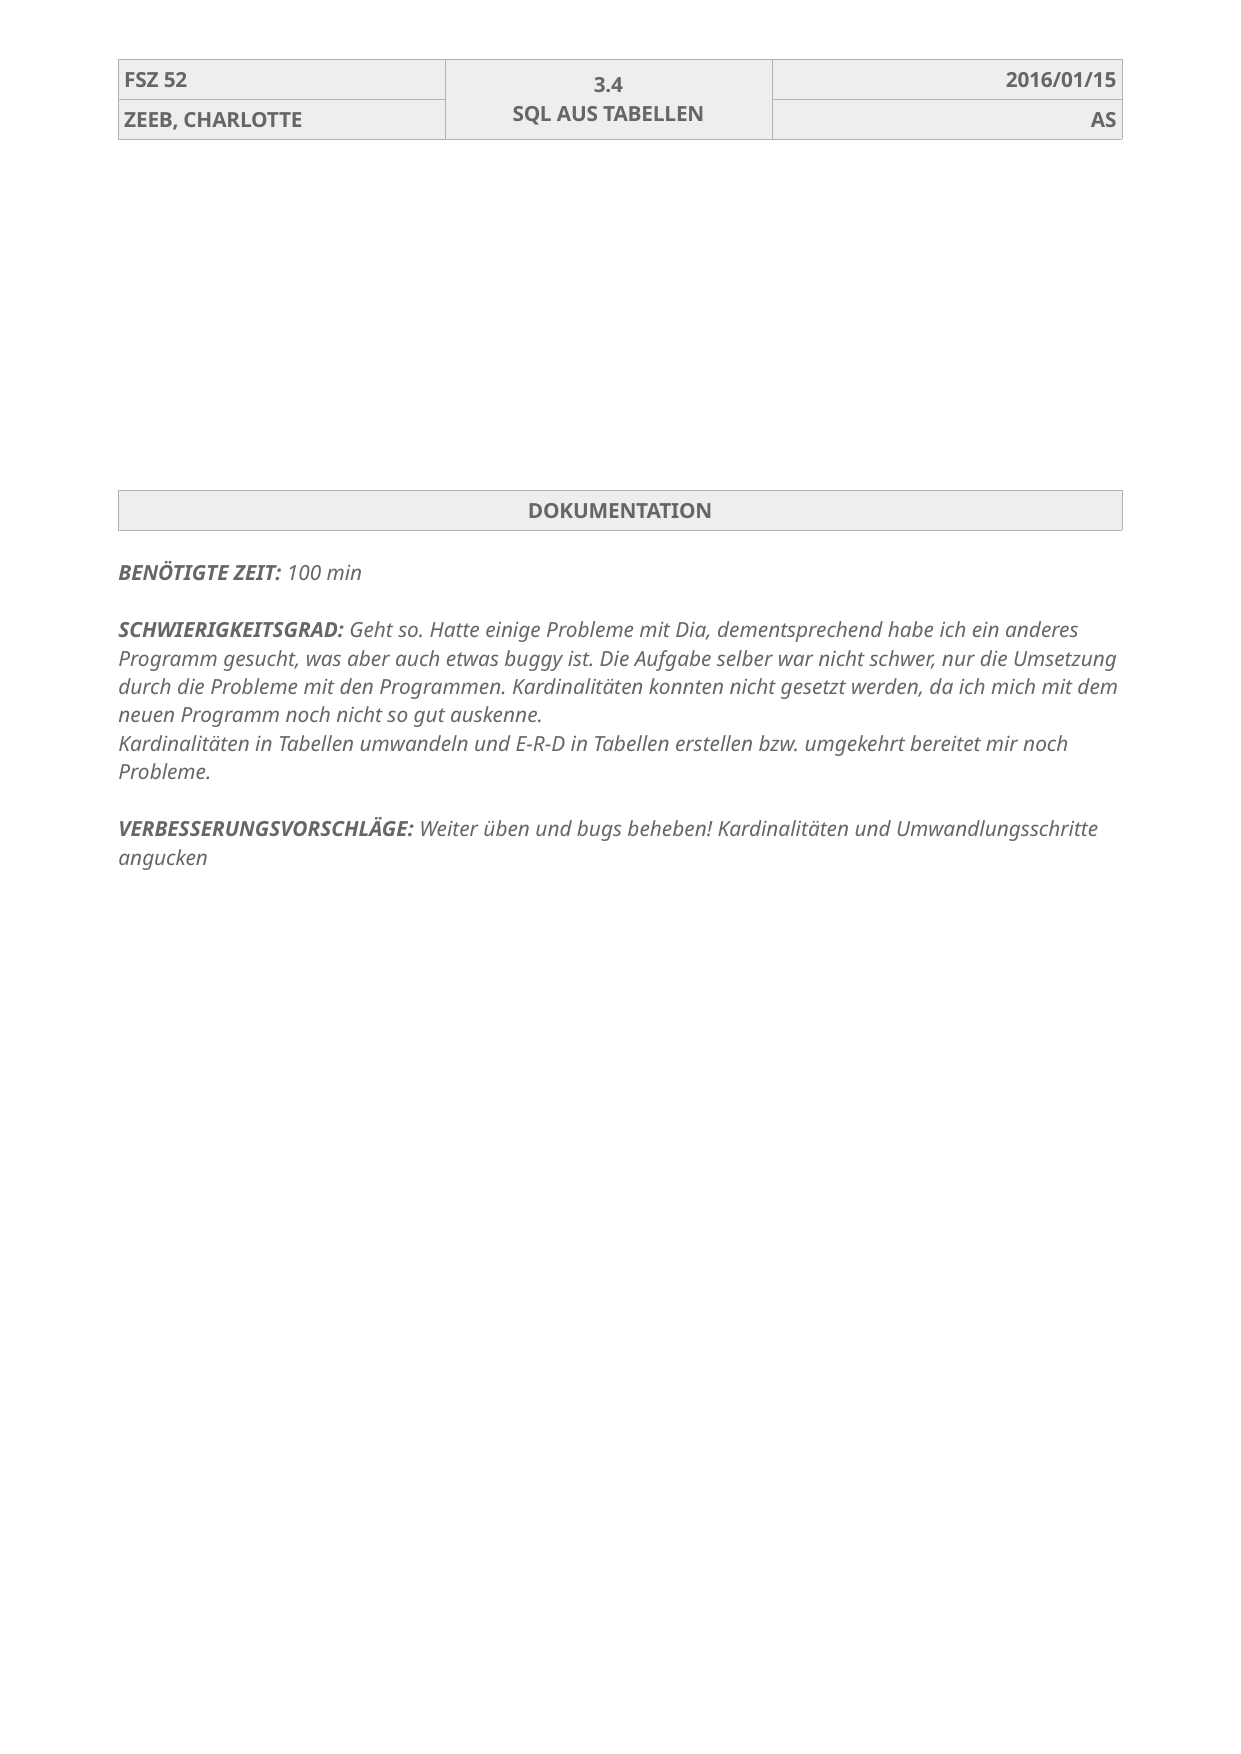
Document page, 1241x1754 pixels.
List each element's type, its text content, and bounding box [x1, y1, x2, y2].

text Kardinalitäten in Tabellen umwandeln und E-R-D in Tabellen erstellen bzw. umgekehrt bereitet mir noch Probleme. [118, 729, 1122, 786]
text VERBESSERUNGSVORSCHLÄGE: Weiter üben und bugs beheben! Kardinalitäten und Umwandlungsschritte angucken [118, 814, 1122, 871]
table_header DOKUMENTATION [119, 491, 1122, 530]
text BENÖTIGTE ZEIT: 100 min [118, 558, 1122, 587]
text SCHWIERIGKEITSGRAD: Geht so. Hatte einige Probleme mit Dia, dementsprechend habe ich ein anderes Programm gesucht, was aber auch etwas buggy ist. Die Aufgabe selber war nicht schwer, nur die Umsetzung durch die Probleme mit den Programmen. Kardinalitäten konnten nicht gesetzt werden, da ich mich mit dem neuen Programm noch nicht so gut auskenne. [118, 615, 1122, 729]
